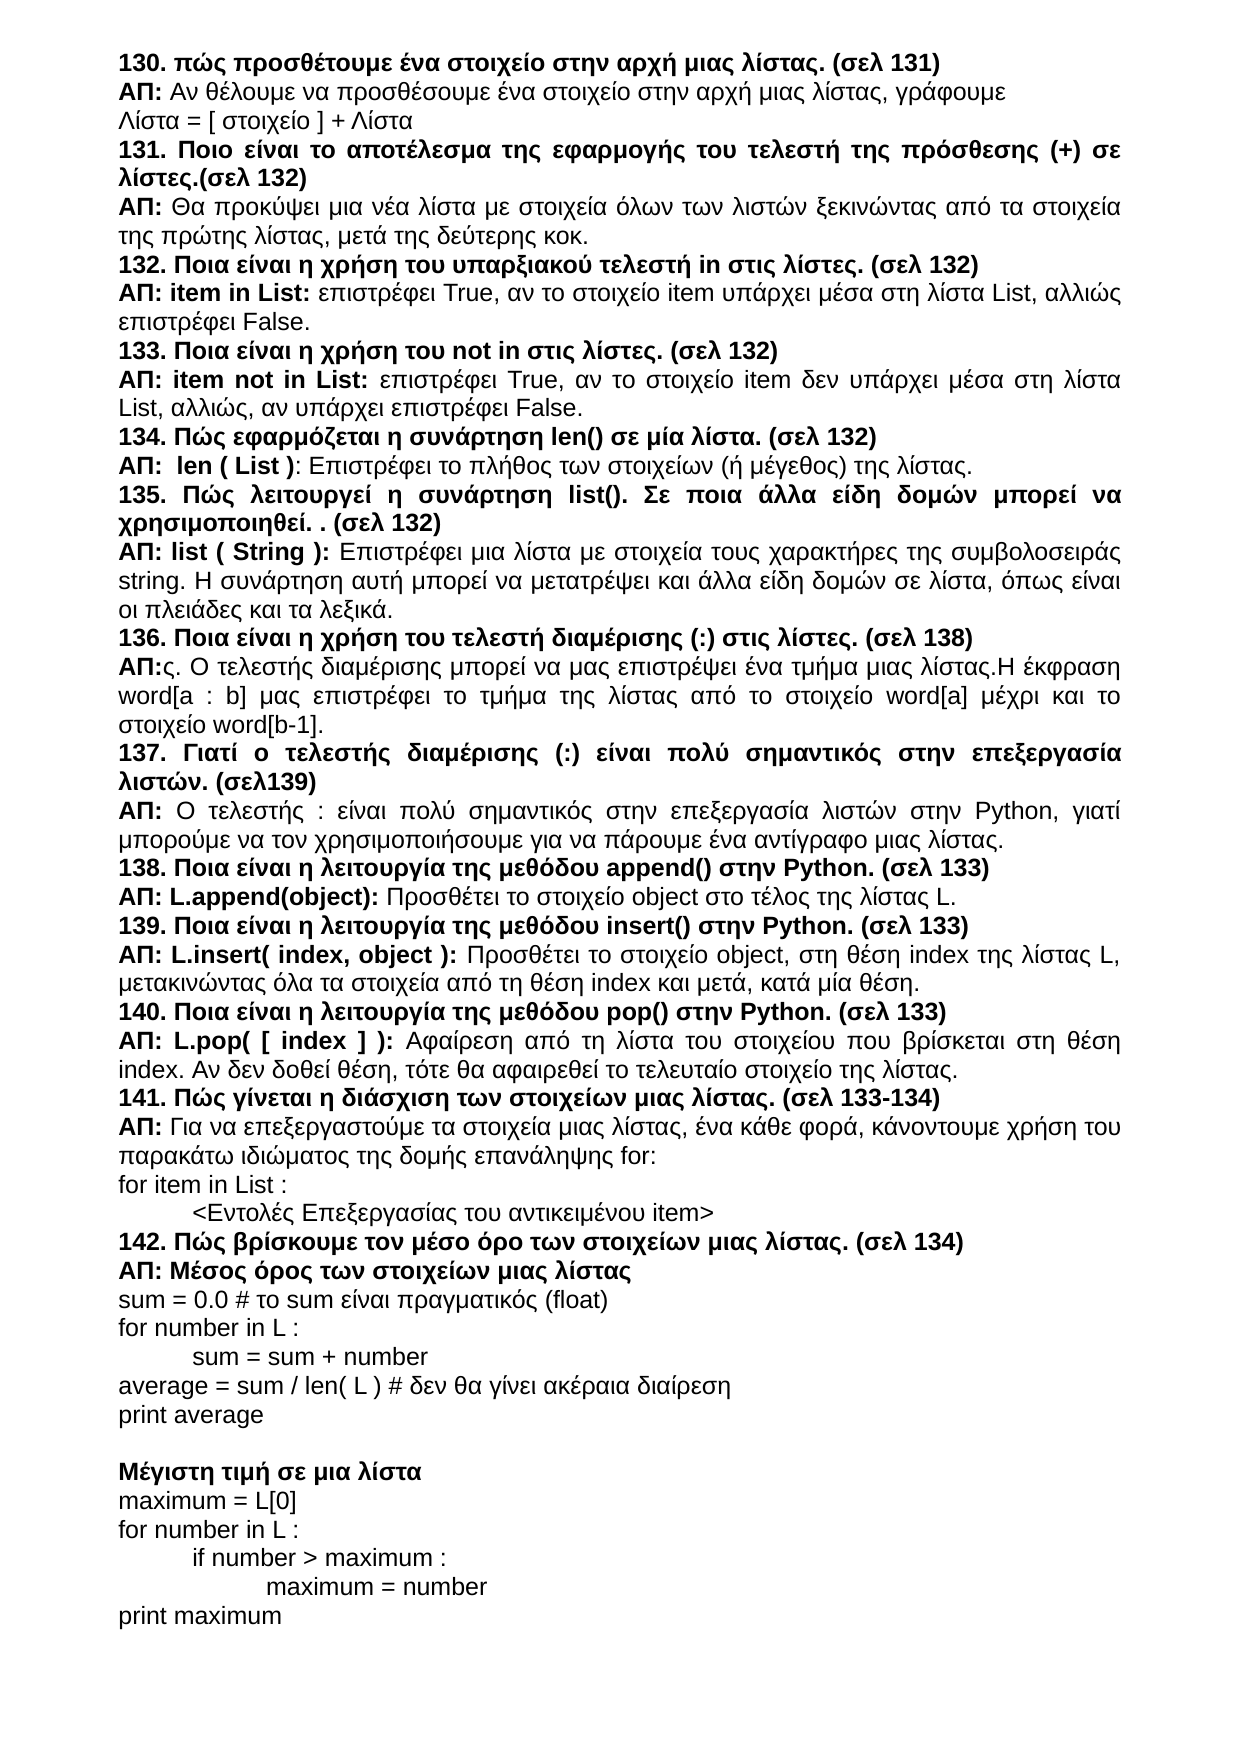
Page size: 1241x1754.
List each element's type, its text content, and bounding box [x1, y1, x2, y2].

text 135. Πώς λειτουργεί η συνάρτηση list(). Σε ποια άλλα είδη δομών μπορεί να χρησιμοποιηθεί. . (σελ 132) [118, 480, 1122, 537]
text 131. Ποιο είναι το αποτέλεσμα της εφαρμογής του τελεστή της πρόσθεσης (+) σε λίστες.(σελ 132) [118, 135, 1122, 192]
text 137. Γιατί ο τελεστής διαμέρισης (:) είναι πολύ σημαντικός στην επεξεργασία λιστών. (σελ139) [118, 738, 1122, 796]
text average = sum / len( L ) # δεν θα γίνει ακέραια διαίρεση [118, 1371, 1122, 1400]
text ΑΠ: Για να επεξεργαστούμε τα στοιχεία μιας λίστας, ένα κάθε φορά, κάνοντουμε χρήση του παρακάτω ιδιώματος της δομής επανάληψης for: [118, 1112, 1122, 1170]
text ΑΠ: len ( List ): Επιστρέφει το πλήθος των στοιχείων (ή μέγεθος) της λίστας. [118, 451, 1122, 480]
text 142. Πώς βρίσκουμε τον μέσο όρο των στοιχείων μιας λίστας. (σελ 134) [118, 1227, 1122, 1256]
text 132. Ποια είναι η χρήση του υπαρξιακού τελεστή in στις λίστες. (σελ 132) [118, 250, 1122, 278]
text Λίστα = [ στοιχείο ] + Λίστα [118, 106, 1122, 135]
text ΑΠ: list ( String ): Επιστρέφει μια λίστα με στοιχεία τους χαρακτήρες της συμβολοσειράς string. Η συνάρτηση αυτή μπορεί να μετατρέψει και άλλα είδη δομών σε λίστα, όπως είναι οι πλειάδες και τα λεξικά. [118, 537, 1122, 623]
text ΑΠ: item not in List: επιστρέφει True, αν το στοιχείο item δεν υπάρχει μέσα στη λίστα List, αλλιώς, αν υπάρχει επιστρέφει False. [118, 365, 1122, 422]
text ΑΠ:ς. Ο τελεστής διαμέρισης μπορεί να μας επιστρέψει ένα τμήμα μιας λίστας.Η έκφραση word[a : b] μας επιστρέφει το τμήμα της λίστας από το στοιχείο word[a] μέχρι και το στοιχείο word[b-1]. [118, 652, 1122, 738]
text maximum = L[0] [118, 1486, 1122, 1515]
text ΑΠ: Θα προκύψει μια νέα λίστα με στοιχεία όλων των λιστών ξεκινώντας από τα στοιχεία της πρώτης λίστας, μετά της δεύτερης κοκ. [118, 192, 1122, 250]
text maximum = number [118, 1572, 1122, 1601]
text for number in L : [118, 1313, 1122, 1342]
text sum = sum + number [118, 1342, 1122, 1371]
text sum = 0.0 # το sum είναι πραγματικός (float) [118, 1285, 1122, 1313]
text 133. Ποια είναι η χρήση του not in στις λίστες. (σελ 132) [118, 336, 1122, 365]
text ΑΠ: L.append(object): Προσθέτει το στοιχείο object στο τέλος της λίστας L. [118, 882, 1122, 911]
text 136. Ποια είναι η χρήση του τελεστή διαμέρισης (:) στις λίστες. (σελ 138) [118, 623, 1122, 652]
text 138. Ποια είναι η λειτουργία της μεθόδου append() στην Python. (σελ 133) [118, 853, 1122, 882]
text 134. Πώς εφαρμόζεται η συνάρτηση len() σε μία λίστα. (σελ 132) [118, 422, 1122, 451]
text print average [118, 1400, 1122, 1428]
text ΑΠ: L.insert( index, object ): Προσθέτει το στοιχείο object, στη θέση index της λίστας L, μετακινώντας όλα τα στοιχεία από τη θέση index και μετά, κατά μία θέση. [118, 940, 1122, 997]
text 141. Πώς γίνεται η διάσχιση των στοιχείων μιας λίστας. (σελ 133-134) [118, 1083, 1122, 1112]
text ΑΠ: Αν θέλουμε να προσθέσουμε ένα στοιχείο στην αρχή μιας λίστας, γράφουμε [118, 77, 1122, 106]
text if number > maximum : [118, 1543, 1122, 1572]
text for item in List : [118, 1170, 1122, 1198]
text ΑΠ: Μέσος όρος των στοιχείων μιας λίστας [118, 1256, 1122, 1285]
text Μέγιστη τιμή σε μια λίστα [118, 1457, 1122, 1486]
text ΑΠ: L.pop( [ index ] ): Αφαίρεση από τη λίστα του στοιχείου που βρίσκεται στη θέση index. Αν δεν δοθεί θέση, τότε θα αφαιρεθεί το τελευταίο στοιχείο της λίστας. [118, 1026, 1122, 1083]
text print maximum [118, 1601, 1122, 1630]
text 140. Ποια είναι η λειτουργία της μεθόδου pop() στην Python. (σελ 133) [118, 997, 1122, 1026]
text ΑΠ: Ο τελεστής : είναι πολύ σημαντικός στην επεξεργασία λιστών στην Python, γιατί μπορούμε να τον χρησιμοποιήσουμε για να πάρουμε ένα αντίγραφο μιας λίστας. [118, 796, 1122, 853]
text 130. πώς προσθέτουμε ένα στοιχείο στην αρχή μιας λίστας. (σελ 131) [118, 48, 1122, 77]
text ΑΠ: item in List: επιστρέφει True, αν το στοιχείο item υπάρχει μέσα στη λίστα List, αλλιώς επιστρέφει False. [118, 278, 1122, 336]
text for number in L : [118, 1515, 1122, 1543]
text <Εντολές Επεξεργασίας του αντικειμένου item> [118, 1198, 1122, 1227]
text 139. Ποια είναι η λειτουργία της μεθόδου insert() στην Python. (σελ 133) [118, 911, 1122, 940]
